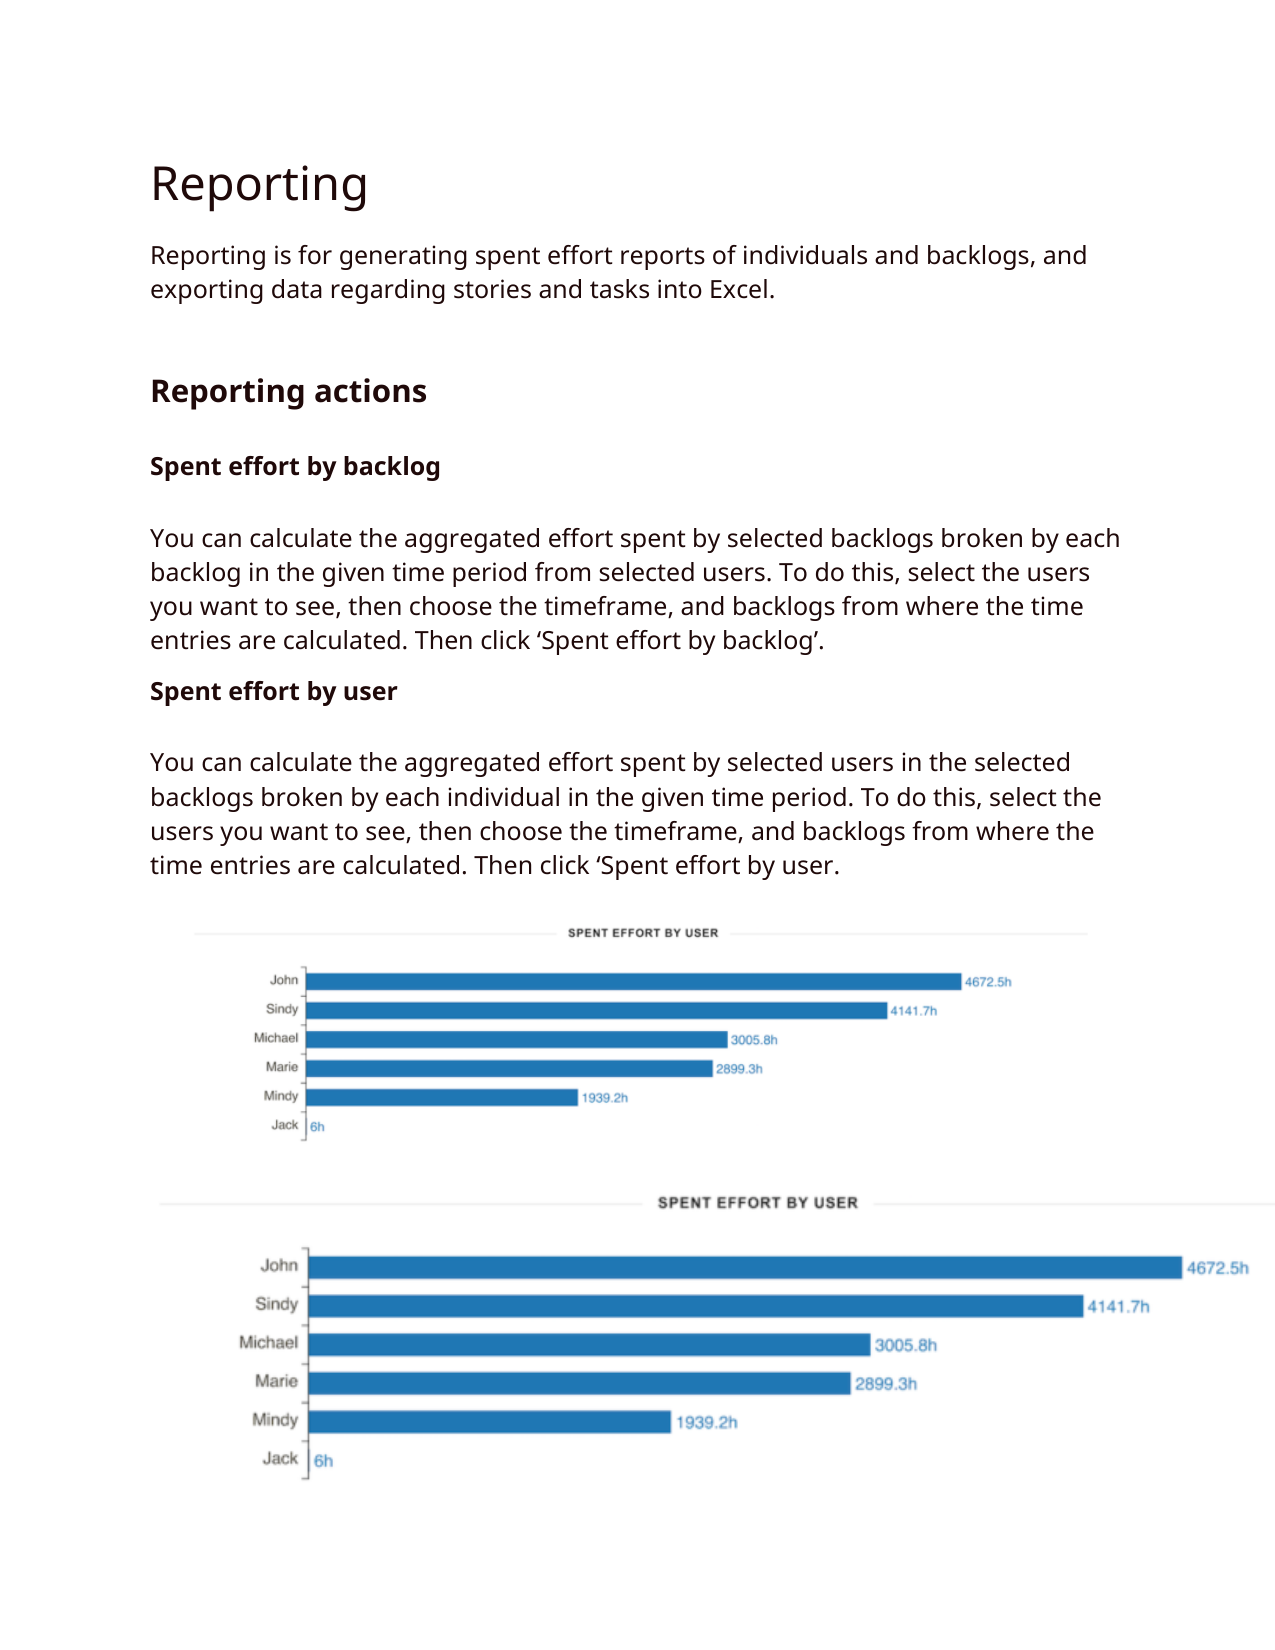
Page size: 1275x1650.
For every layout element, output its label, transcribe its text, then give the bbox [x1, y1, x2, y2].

subtitle Spent effort by backlog [150, 449, 1125, 483]
subtitle Reporting [150, 150, 1125, 214]
subtitle Reporting actions [150, 369, 1125, 412]
text Reporting is for generating spent effort reports of individuals and backlogs, and exporting data regarding stories and tasks into Excel. [150, 237, 1125, 305]
subtitle Spent effort by user [150, 673, 1125, 708]
text You can calculate the aggregated effort spent by selected backlogs broken by each backlog in the given time period from selected users. To do this, select the users you want to see, then choose the timeframe, and backlogs from where the time entries are calculated. Then click ‘Spent effort by backlog’. [150, 521, 1125, 657]
text You can calculate the aggregated effort spent by selected users in the selected backlogs broken by each individual in the given time period. To do this, select the users you want to see, then choose the timeframe, and backlogs from where the time entries are calculated. Then click ‘Spent effort by user. [150, 745, 1125, 881]
